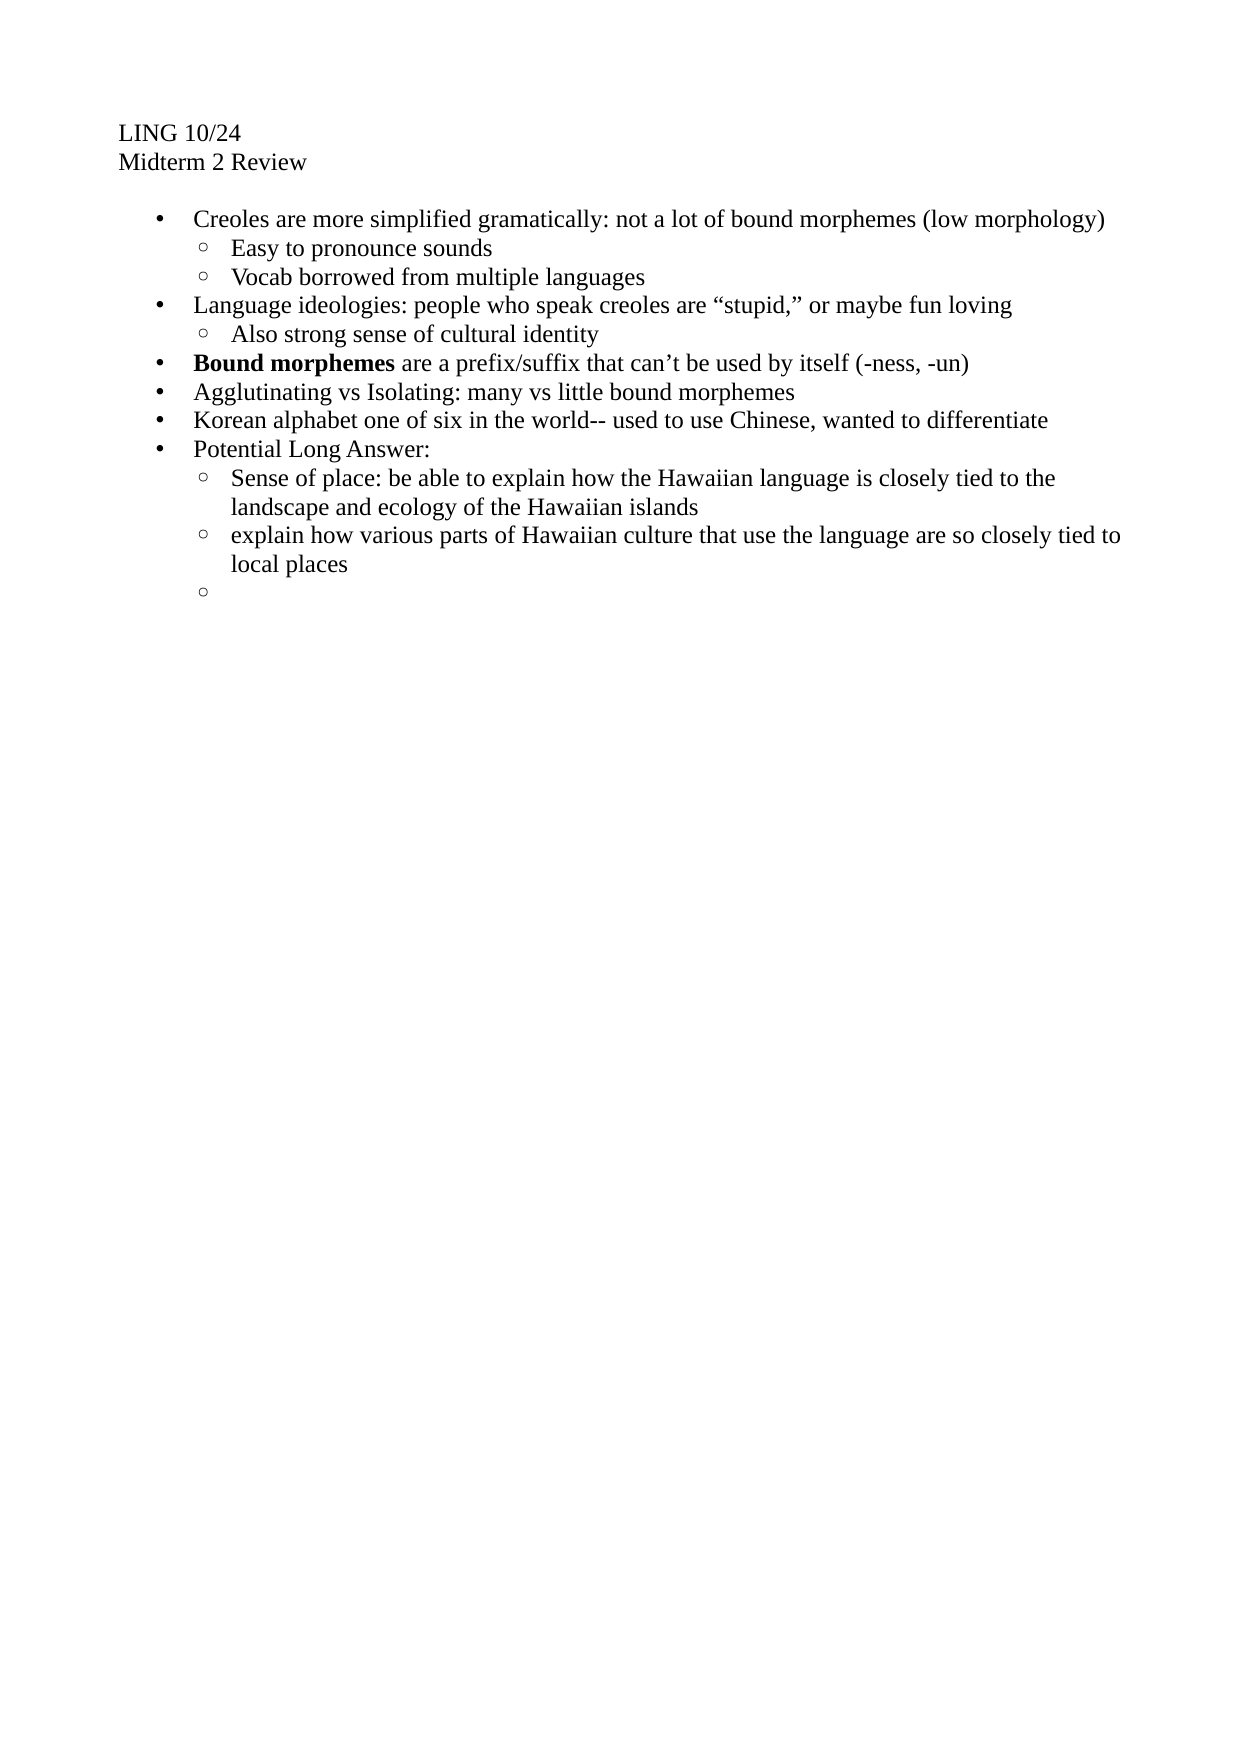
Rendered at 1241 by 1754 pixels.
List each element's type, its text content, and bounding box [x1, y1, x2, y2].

text LING 10/24 [118, 118, 1122, 147]
list Creoles are more simplified gramatically: not a lot of bound morphemes (low morphology) [156, 204, 1122, 233]
list Agglutinating vs Isolating: many vs little bound morphemes [156, 377, 1122, 406]
text Midterm 2 Review [118, 147, 1122, 176]
list explain how various parts of Hawaiian culture that use the language are so closely tied to local places [193, 521, 1122, 578]
list Sense of place: be able to explain how the Hawaiian language is closely tied to the landscape and ecology of the Hawaiian islands [193, 463, 1122, 521]
list Vocab borrowed from multiple languages [193, 262, 1122, 291]
list Potential Long Answer: [156, 434, 1122, 463]
list Also strong sense of cultural identity [193, 319, 1122, 348]
list Easy to pronounce sounds [193, 233, 1122, 262]
list Language ideologies: people who speak creoles are “stupid,” or maybe fun loving [156, 291, 1122, 319]
list Korean alphabet one of six in the world-- used to use Chinese, wanted to differentiate [156, 406, 1122, 434]
list Bound morphemes are a prefix/suffix that can’t be used by itself (-ness, -un) [156, 348, 1122, 377]
